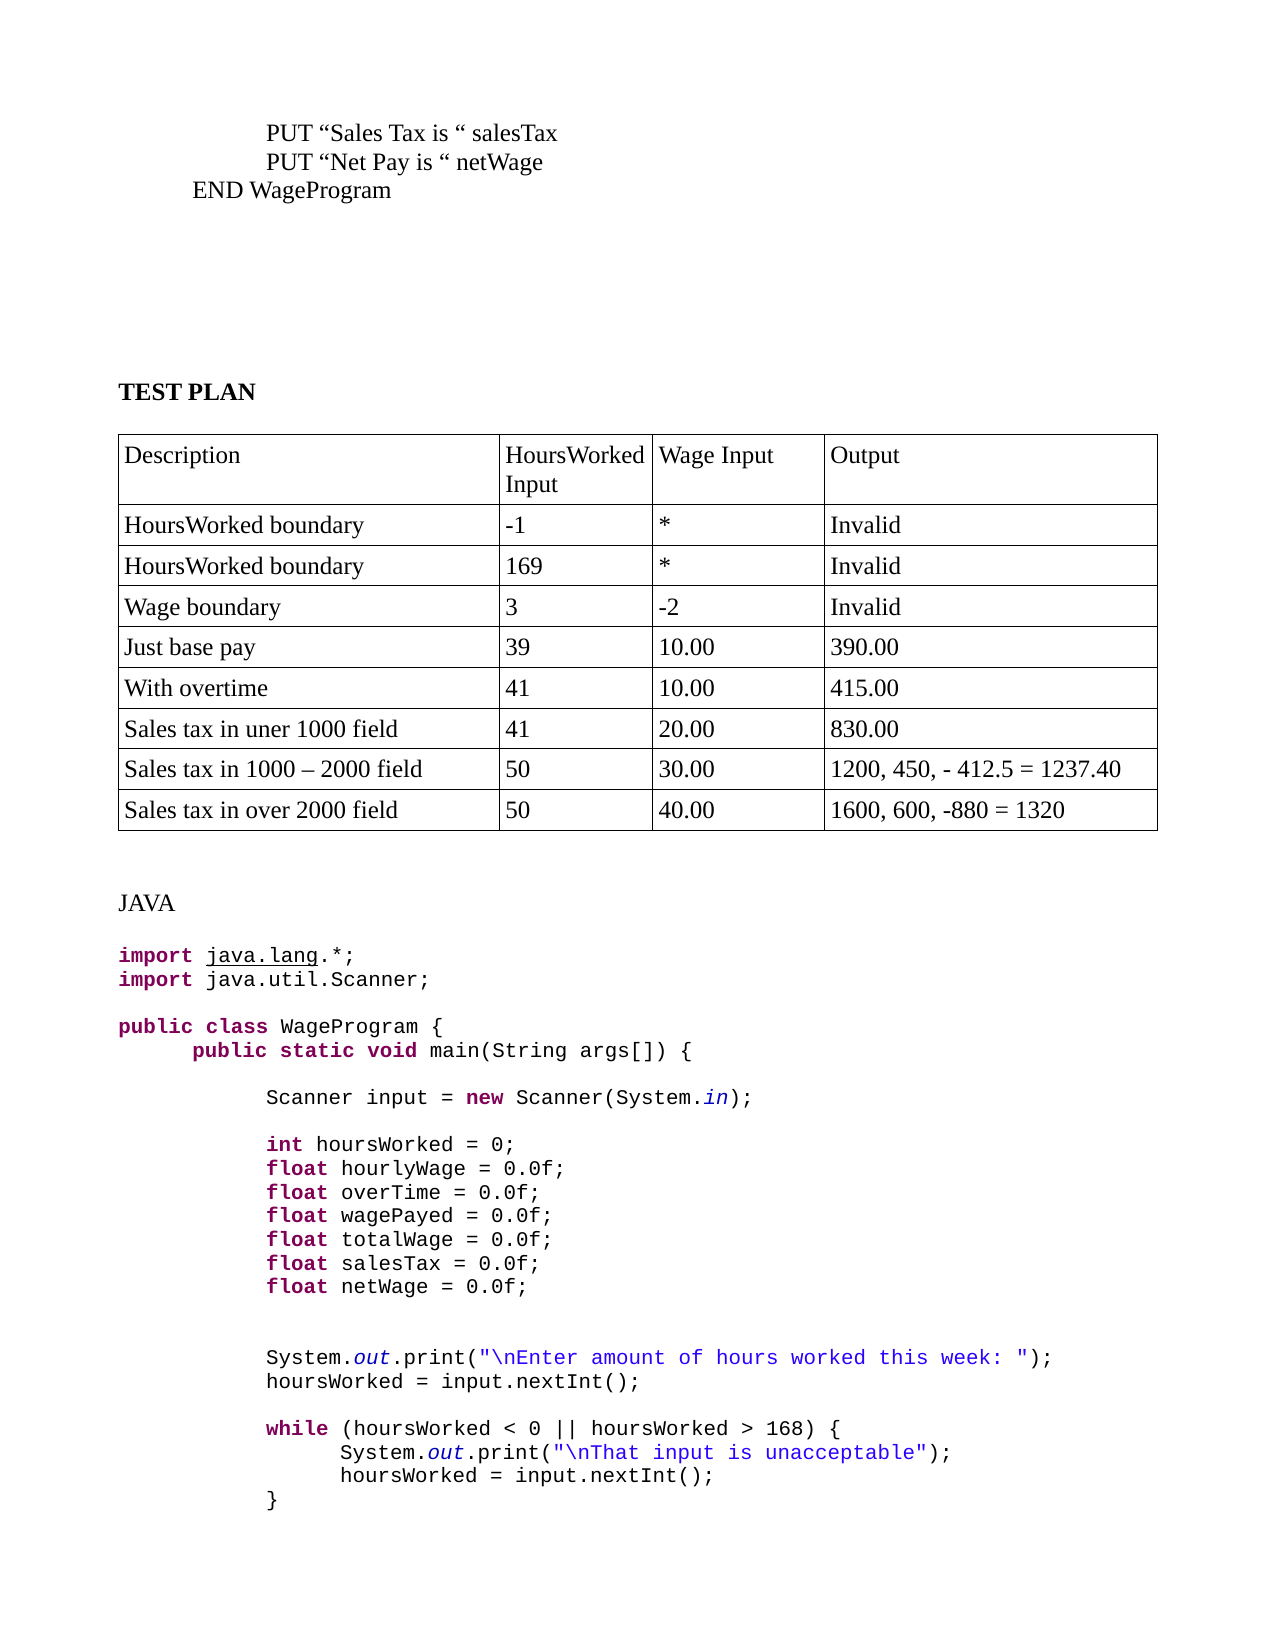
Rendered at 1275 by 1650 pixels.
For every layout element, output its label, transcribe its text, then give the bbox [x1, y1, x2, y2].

text import java.lang.*; [118, 945, 1157, 969]
table_cell 10.00 [653, 668, 824, 707]
table_cell * [653, 546, 824, 585]
text int hoursWorked = 0; [118, 1134, 1157, 1158]
table_cell -1 [500, 505, 652, 544]
text } [118, 1489, 1157, 1513]
table_cell 39 [500, 627, 652, 667]
table_cell 830.00 [825, 709, 1157, 748]
table_cell 1200, 450, - 412.5 = 1237.40 [825, 749, 1157, 789]
table_cell 10.00 [653, 627, 824, 667]
text hoursWorked = input.nextInt(); [118, 1371, 1157, 1394]
table_header Description [119, 435, 499, 504]
table_cell HoursWorked boundary [119, 505, 499, 544]
table_cell 41 [500, 709, 652, 748]
text float totalWage = 0.0f; [118, 1229, 1157, 1253]
text System.out.print("\nEnter amount of hours worked this week: "); [118, 1347, 1157, 1371]
table_cell Just base pay [119, 627, 499, 667]
text PUT “Net Pay is “ netWage [118, 147, 1157, 176]
table_cell Sales tax in uner 1000 field [119, 709, 499, 748]
table_cell 50 [500, 749, 652, 789]
text TEST PLAN [118, 377, 1157, 406]
table_cell 390.00 [825, 627, 1157, 667]
text public class WageProgram { [118, 1016, 1157, 1040]
text import java.util.Scanner; [118, 969, 1157, 992]
table_cell Invalid [825, 586, 1157, 626]
table_cell Sales tax in over 2000 field [119, 790, 499, 830]
table_cell Invalid [825, 546, 1157, 585]
table_cell * [653, 505, 824, 544]
table_cell -2 [653, 586, 824, 626]
table_cell Sales tax in 1000 – 2000 field [119, 749, 499, 789]
text float overTime = 0.0f; [118, 1182, 1157, 1205]
text public static void main(String args[]) { [118, 1040, 1157, 1063]
table_cell 30.00 [653, 749, 824, 789]
table_cell With overtime [119, 668, 499, 707]
text System.out.print("\nThat input is unacceptable"); [118, 1442, 1157, 1465]
text PUT “Sales Tax is “ salesTax [118, 118, 1157, 147]
text float hourlyWage = 0.0f; [118, 1158, 1157, 1182]
text END WageProgram [118, 176, 1157, 204]
table_header Wage Input [653, 435, 824, 504]
table_cell 415.00 [825, 668, 1157, 707]
text float wagePayed = 0.0f; [118, 1205, 1157, 1229]
table_cell 40.00 [653, 790, 824, 830]
table_cell 41 [500, 668, 652, 707]
table_cell Invalid [825, 505, 1157, 544]
table_cell 50 [500, 790, 652, 830]
text while (hoursWorked < 0 || hoursWorked > 168) { [118, 1418, 1157, 1442]
text float netWage = 0.0f; [118, 1276, 1157, 1300]
table_cell Wage boundary [119, 586, 499, 626]
table_cell 169 [500, 546, 652, 585]
text Scanner input = new Scanner(System.in); [118, 1087, 1157, 1111]
table_cell 20.00 [653, 709, 824, 748]
table_header Output [825, 435, 1157, 504]
text float salesTax = 0.0f; [118, 1253, 1157, 1276]
table_header HoursWorked Input [500, 435, 652, 504]
table_cell 1600, 600, -880 = 1320 [825, 790, 1157, 830]
text JAVA [118, 888, 1157, 916]
table_cell 3 [500, 586, 652, 626]
table_cell HoursWorked boundary [119, 546, 499, 585]
text hoursWorked = input.nextInt(); [118, 1465, 1157, 1489]
